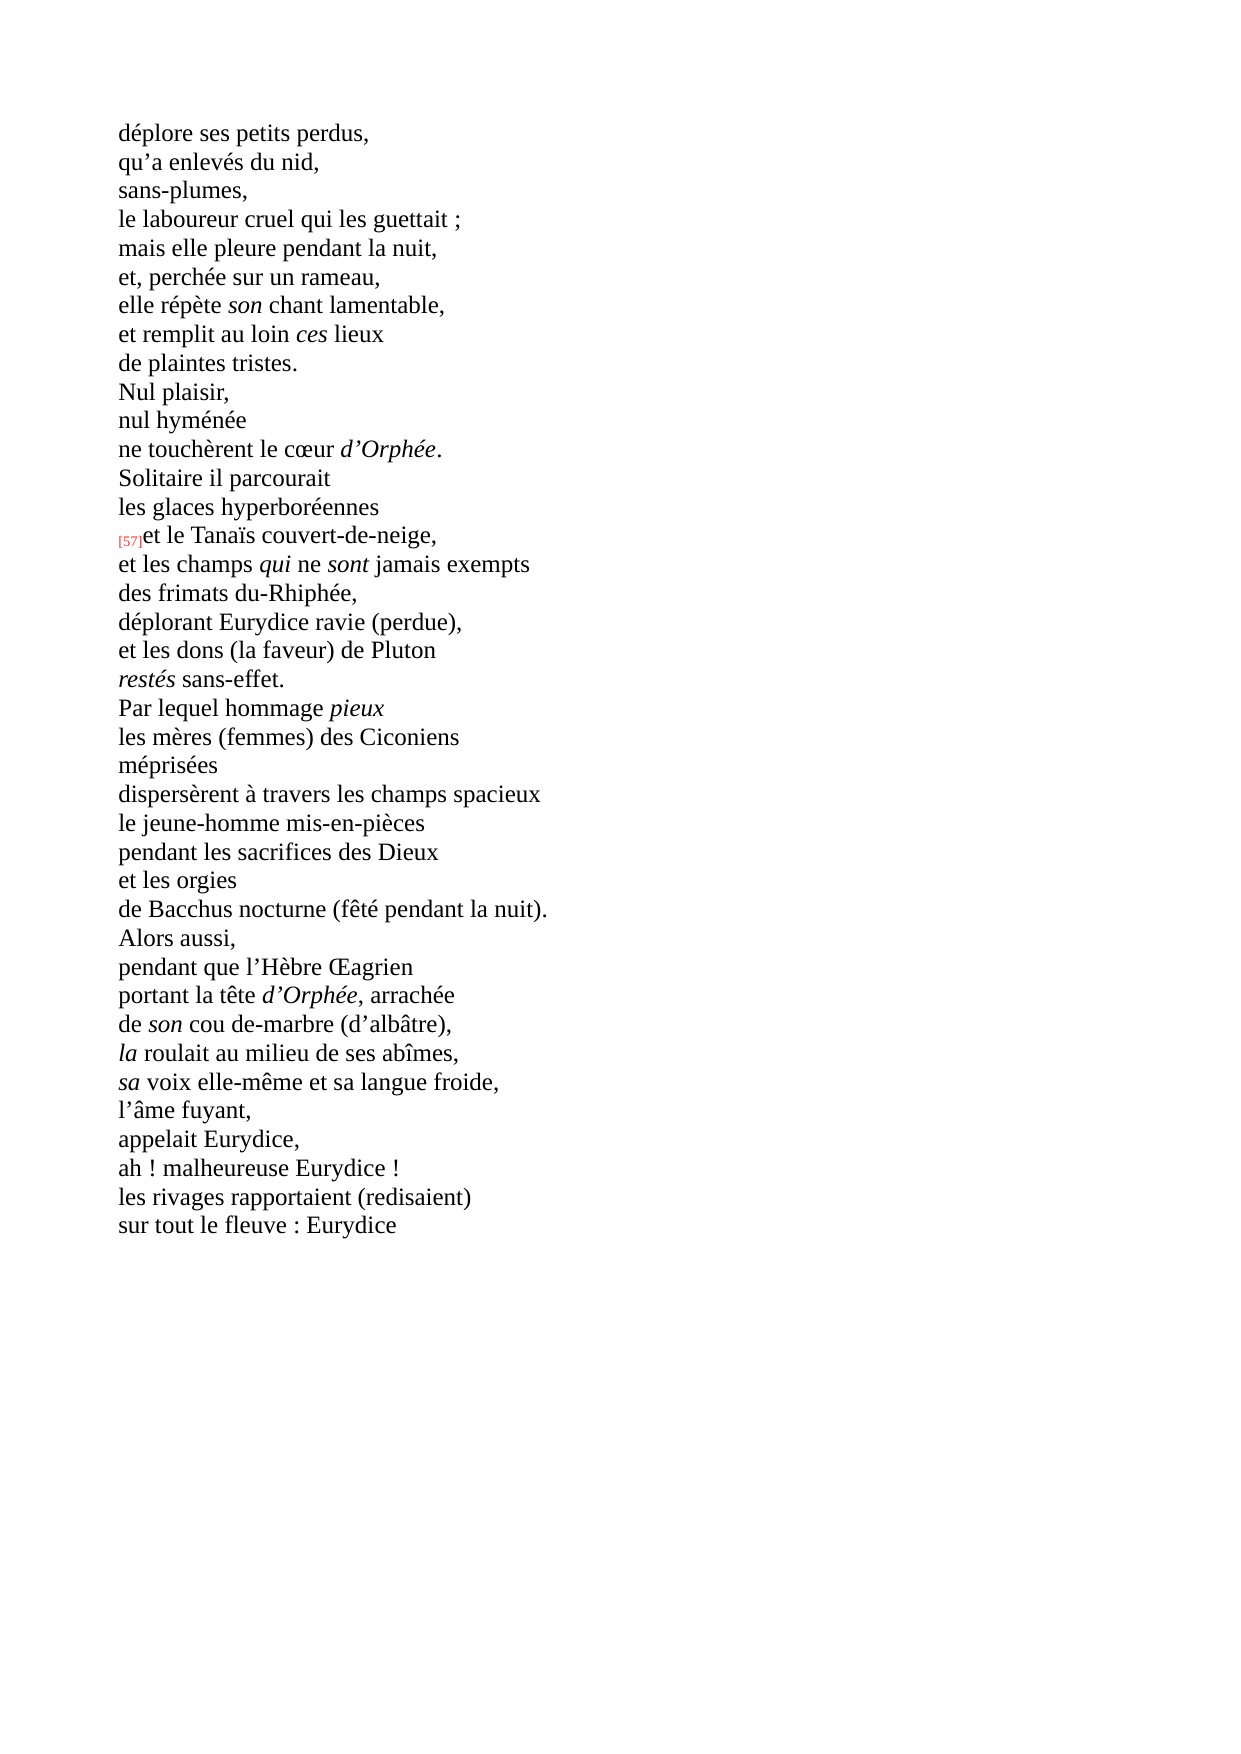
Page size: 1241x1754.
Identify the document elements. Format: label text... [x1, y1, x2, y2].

text déplorant Eurydice ravie (perdue), [118, 607, 1122, 636]
text les mères (femmes) des Ciconiens [118, 722, 1122, 751]
text de Bacchus nocturne (fêté pendant la nuit). [118, 894, 1122, 923]
text le jeune-homme mis-en-pièces [118, 808, 1122, 837]
text dispersèrent à travers les champs spacieux [118, 779, 1122, 808]
text Alors aussi, [118, 923, 1122, 952]
text de plaintes tristes. [118, 348, 1122, 377]
text et les champs qui ne sont jamais exempts [118, 549, 1122, 578]
text Solitaire il parcourait [118, 463, 1122, 492]
text de son cou de-marbre (d’albâtre), [118, 1009, 1122, 1038]
text restés sans-effet. [118, 664, 1122, 693]
text les glaces hyperboréennes [118, 492, 1122, 521]
text des frimats du-Rhiphée, [118, 578, 1122, 607]
text et les dons (la faveur) de Pluton [118, 636, 1122, 664]
text pendant que l’Hèbre Œagrien [118, 952, 1122, 981]
text nul hyménée [118, 406, 1122, 434]
text l’âme fuyant, [118, 1096, 1122, 1124]
text appelait Eurydice, [118, 1124, 1122, 1153]
text elle répète son chant lamentable, [118, 291, 1122, 319]
text et remplit au loin ces lieux [118, 319, 1122, 348]
text et les orgies [118, 866, 1122, 894]
text ah ! malheureuse Eurydice ! [118, 1153, 1122, 1182]
text Par lequel hommage pieux [118, 693, 1122, 722]
text sa voix elle-même et sa langue froide, [118, 1067, 1122, 1096]
text qu’a enlevés du nid, [118, 147, 1122, 176]
text la roulait au milieu de ses abîmes, [118, 1038, 1122, 1067]
text Nul plaisir, [118, 377, 1122, 406]
text sur tout le fleuve : Eurydice [118, 1211, 1122, 1239]
text mais elle pleure pendant la nuit, [118, 233, 1122, 262]
text portant la tête d’Orphée, arrachée [118, 981, 1122, 1009]
text et, perchée sur un rameau, [118, 262, 1122, 291]
text [57]et le Tanaïs couvert-de-neige, [118, 521, 1122, 549]
text sans-plumes, [118, 176, 1122, 204]
text les rivages rapportaient (redisaient) [118, 1182, 1122, 1211]
text le laboureur cruel qui les guettait ; [118, 204, 1122, 233]
text déplore ses petits perdus, [118, 118, 1122, 147]
text pendant les sacrifices des Dieux [118, 837, 1122, 866]
text ne touchèrent le cœur d’Orphée. [118, 434, 1122, 463]
text méprisées [118, 751, 1122, 779]
